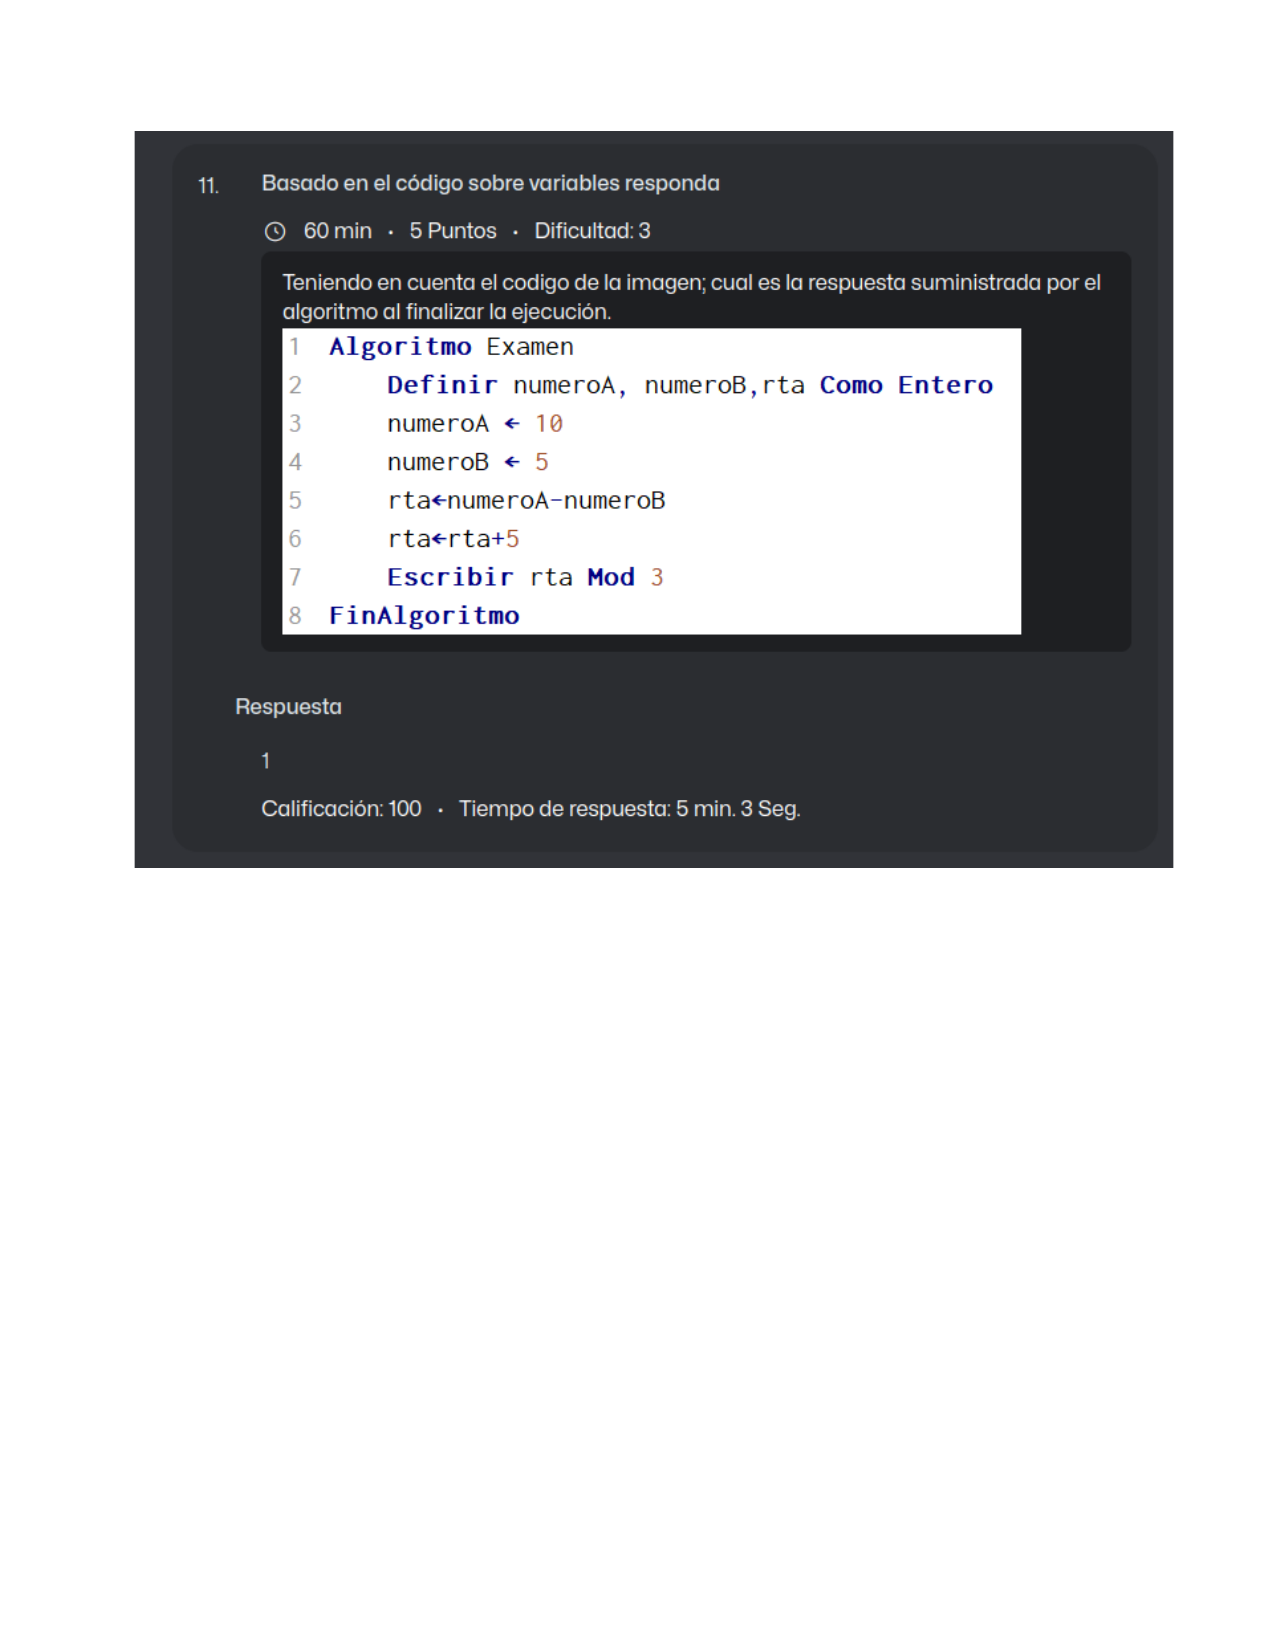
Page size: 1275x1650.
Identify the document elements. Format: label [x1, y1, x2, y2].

picture [134, 131, 1174, 868]
